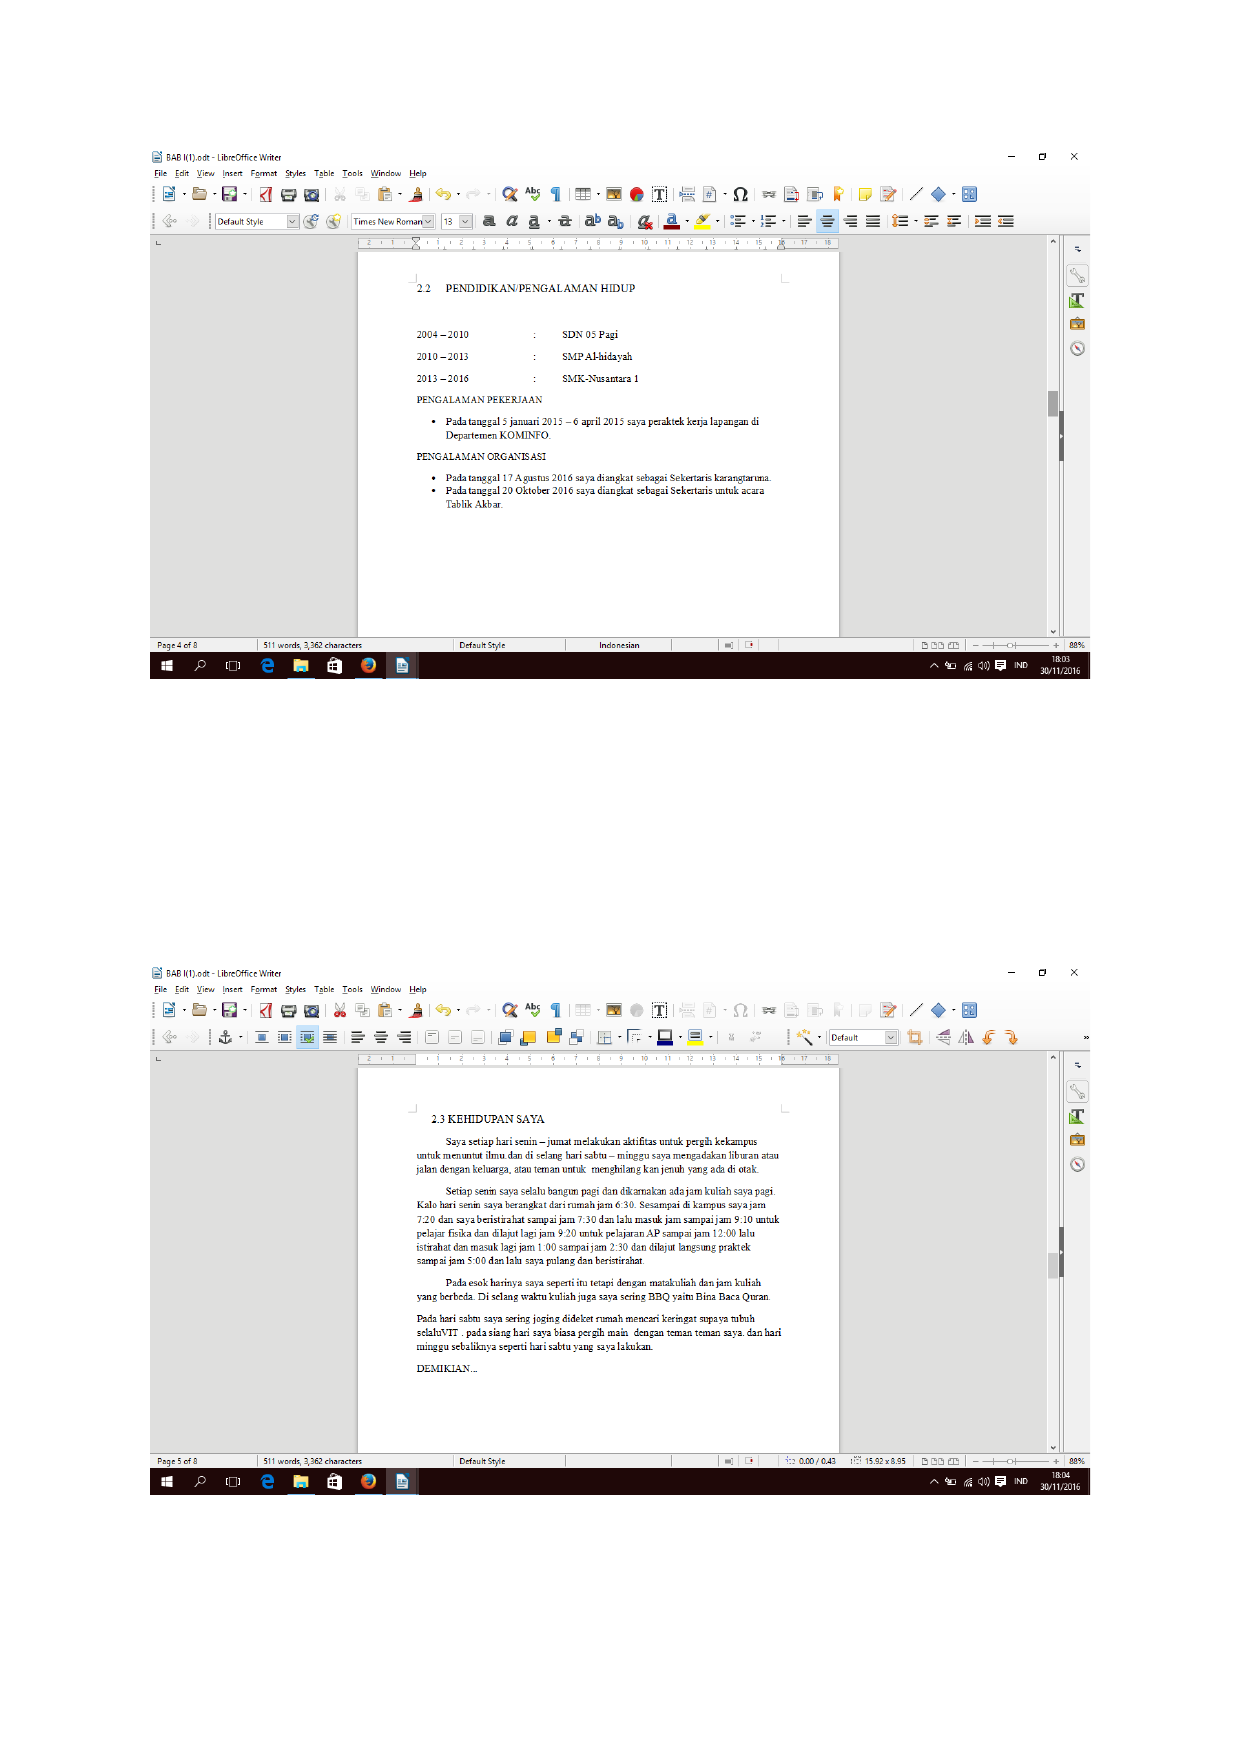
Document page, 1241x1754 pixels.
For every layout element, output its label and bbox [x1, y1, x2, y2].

picture [150, 966, 1091, 1495]
picture [150, 150, 1091, 679]
